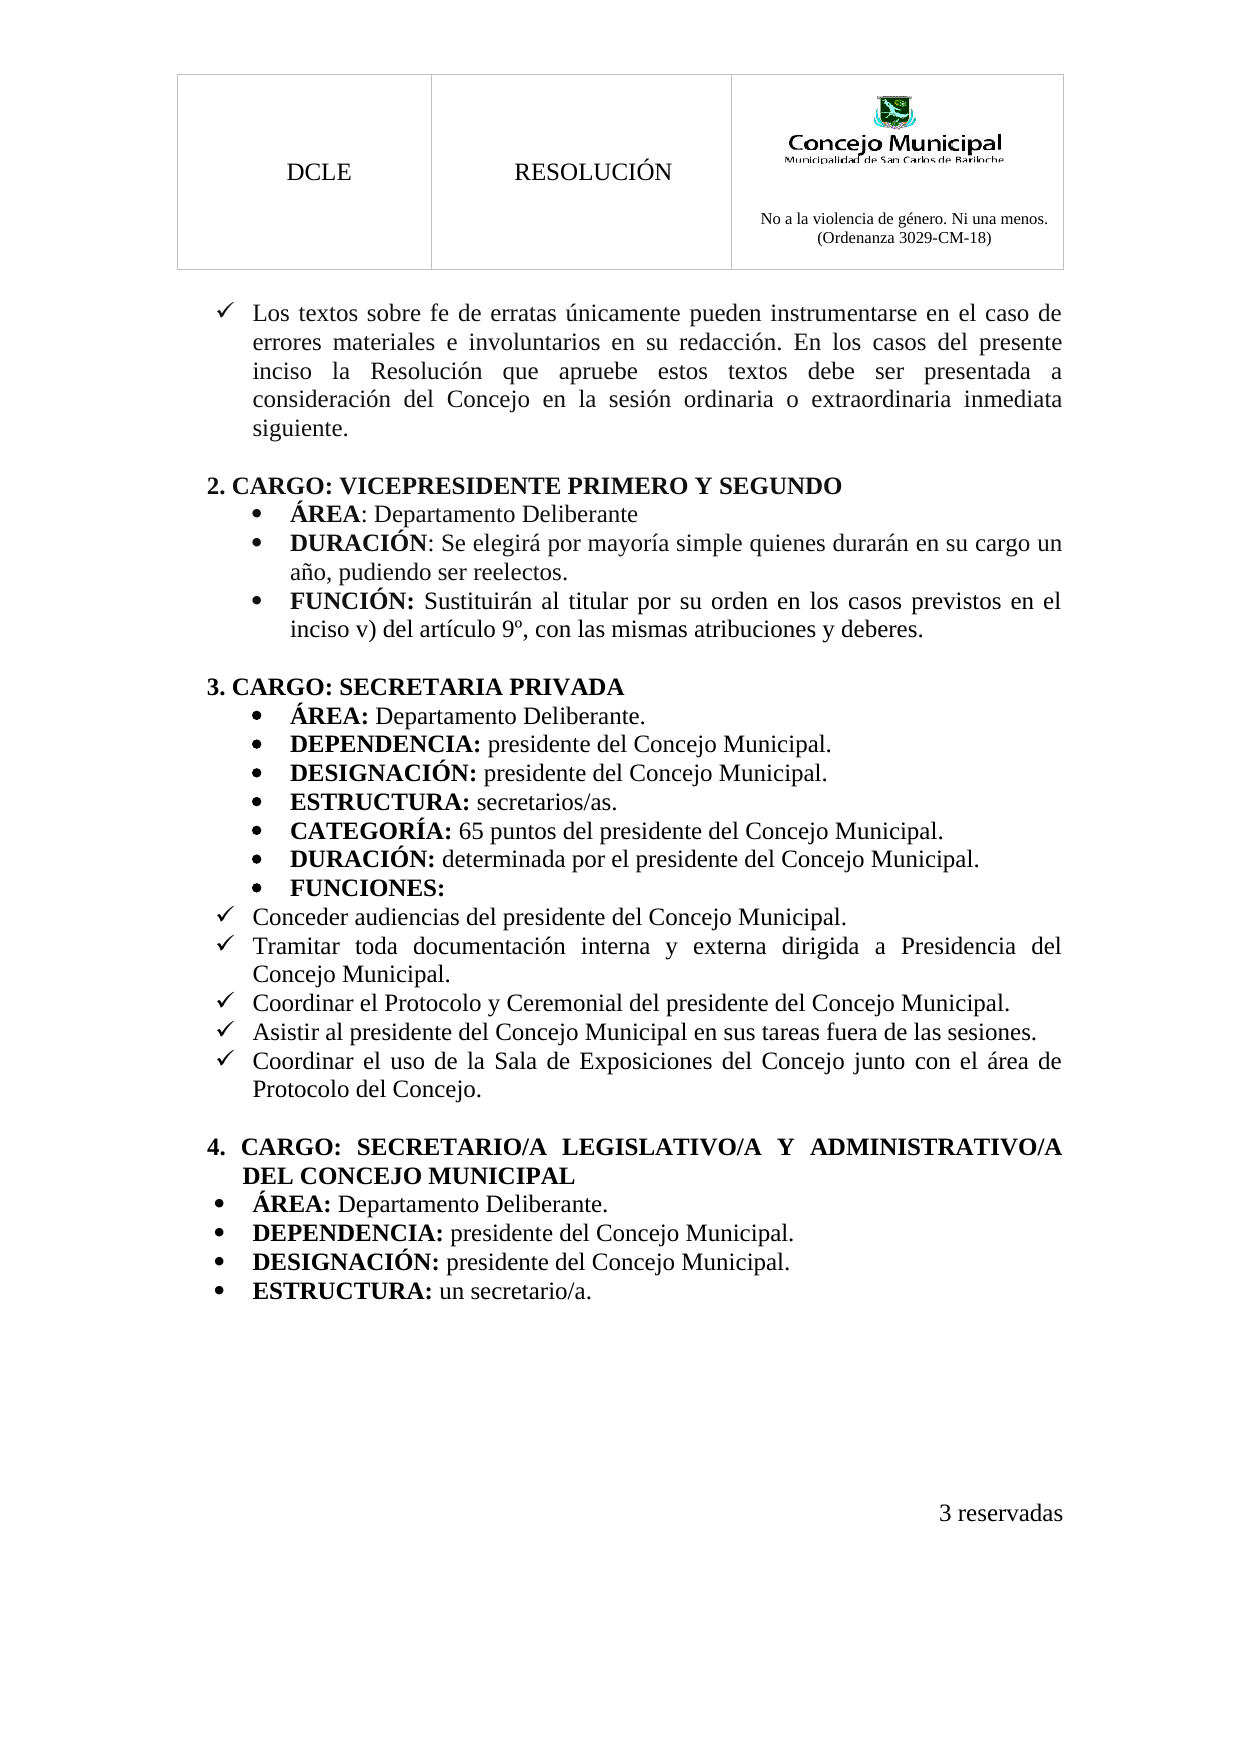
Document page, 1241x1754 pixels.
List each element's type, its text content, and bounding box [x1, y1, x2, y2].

list DESIGNACIÓN: presidente del Concejo Municipal. [215, 1247, 1063, 1276]
list ÁREA: Departamento Deliberante [252, 499, 1063, 528]
text 4. CARGO: SECRETARIO/A LEGISLATIVO/A Y ADMINISTRATIVO/A DEL CONCEJO MUNICIPAL [207, 1132, 1063, 1189]
list Tramitar toda documentación interna y externa dirigida a Presidencia del Concejo Municipal. [215, 931, 1063, 988]
list FUNCIONES: [252, 873, 1063, 902]
list DURACIÓN: determinada por el presidente del Concejo Municipal. [252, 844, 1063, 873]
list Asistir al presidente del Concejo Municipal en sus tareas fuera de las sesiones. [215, 1017, 1063, 1046]
list Los textos sobre fe de erratas únicamente pueden instrumentarse en el caso de errores materiales e involuntarios en su redacción. En los casos del presente inciso la Resolución que apruebe estos textos debe ser presentada a consideración del Concejo en la sesión ordinaria o extraordinaria inmediata siguiente. [215, 298, 1063, 442]
list ÁREA: Departamento Deliberante. [252, 701, 1063, 729]
list ÁREA: Departamento Deliberante. [215, 1189, 1063, 1218]
list Coordinar el uso de la Sala de Exposiciones del Concejo junto con el área de Protocolo del Concejo. [215, 1046, 1063, 1103]
list Conceder audiencias del presidente del Concejo Municipal. [215, 902, 1063, 931]
text 2. CARGO: VICEPRESIDENTE PRIMERO Y SEGUNDO [177, 471, 1063, 499]
list ESTRUCTURA: un secretario/a. [215, 1276, 1063, 1304]
list Coordinar el Protocolo y Ceremonial del presidente del Concejo Municipal. [215, 988, 1063, 1017]
list ESTRUCTURA: secretarios/as. [252, 787, 1063, 816]
list DEPENDENCIA: presidente del Concejo Municipal. [252, 729, 1063, 758]
list DURACIÓN: Se elegirá por mayoría simple quienes durarán en su cargo un año, pudiendo ser reelectos. [252, 528, 1063, 586]
text 3. CARGO: SECRETARIA PRIVADA [177, 672, 1063, 701]
list CATEGORÍA: 65 puntos del presidente del Concejo Municipal. [252, 816, 1063, 844]
list DEPENDENCIA: presidente del Concejo Municipal. [215, 1218, 1063, 1247]
list FUNCIÓN: Sustituirán al titular por su orden en los casos previstos en el inciso v) del artículo 9º, con las mismas atribuciones y deberes. [252, 586, 1063, 643]
list DESIGNACIÓN: presidente del Concejo Municipal. [252, 758, 1063, 787]
